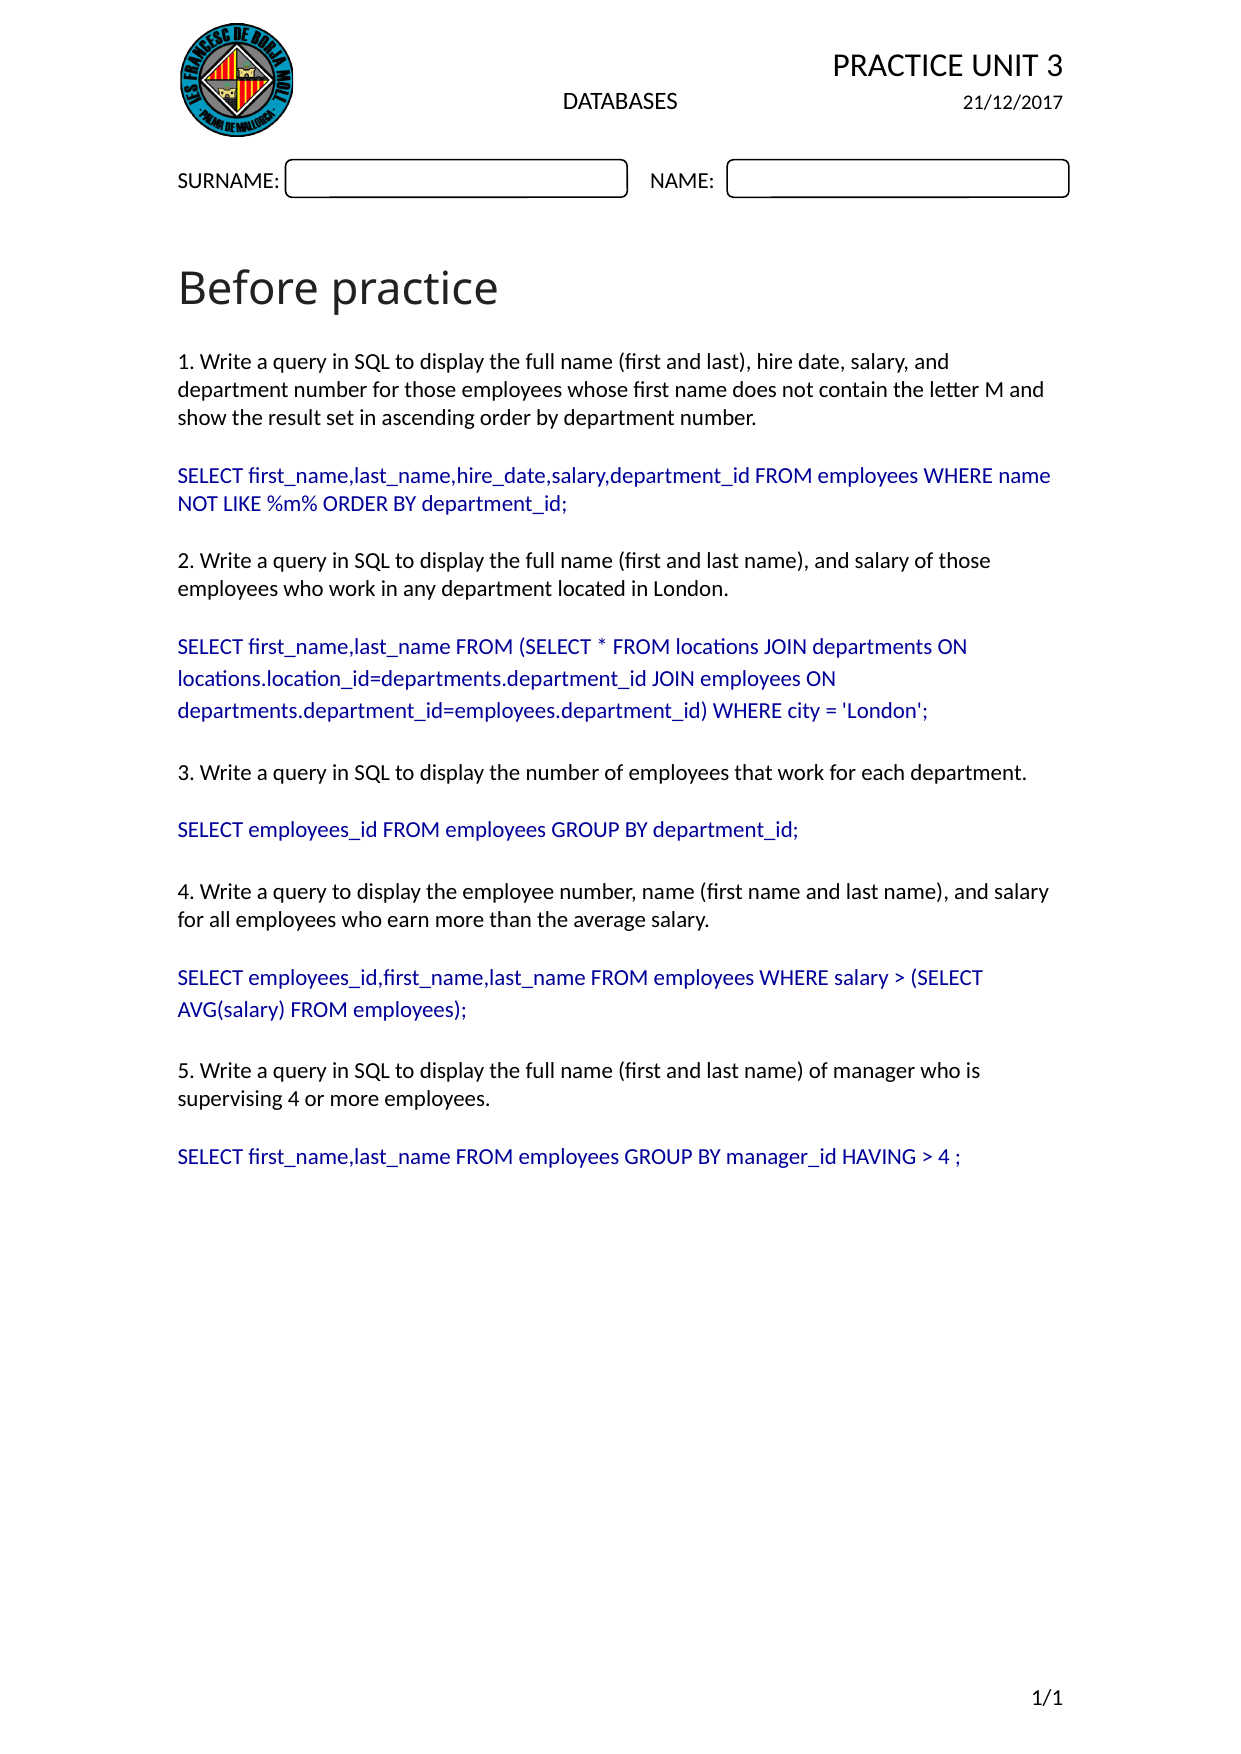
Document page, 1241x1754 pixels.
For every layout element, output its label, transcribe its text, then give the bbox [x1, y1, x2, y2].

text SELECT employees_id,first_name,last_name FROM employees WHERE salary > (SELECT AVG(salary) FROM employees); [177, 963, 1063, 1023]
text SELECT first_name,last_name,hire_date,salary,department_id FROM employees WHERE name NOT LIKE %m% ORDER BY department_id; [177, 461, 1063, 517]
text 1. Write a query in SQL to display the full name (first and last), hire date, salary, and department number for those employees whose first name does not contain the letter M and show the result set in ascending order by department number. [177, 347, 1063, 431]
text 3. Write a query in SQL to display the number of employees that work for each department. [177, 758, 1063, 786]
text SELECT first_name,last_name FROM (SELECT * FROM locations JOIN departments ON locations.location_id=departments.department_id JOIN employees ON departments.department_id=employees.department_id) WHERE city = 'London'; [177, 632, 1063, 724]
text Before practice [177, 194, 1063, 318]
text 2. Write a query in SQL to display the full name (first and last name), and salary of those employees who work in any department located in London. [177, 546, 1063, 602]
text SELECT first_name,last_name FROM employees GROUP BY manager_id HAVING > 4 ; [177, 1142, 1063, 1170]
text 4. Write a query to display the employee number, name (first name and last name), and salary for all employees who earn more than the average salary. [177, 877, 1063, 933]
text SELECT employees_id FROM employees GROUP BY department_id; [177, 816, 1063, 843]
text 5. Write a query in SQL to display the full name (first and last name) of manager who is supervising 4 or more employees. [177, 1057, 1063, 1113]
picture [180, 23, 294, 137]
